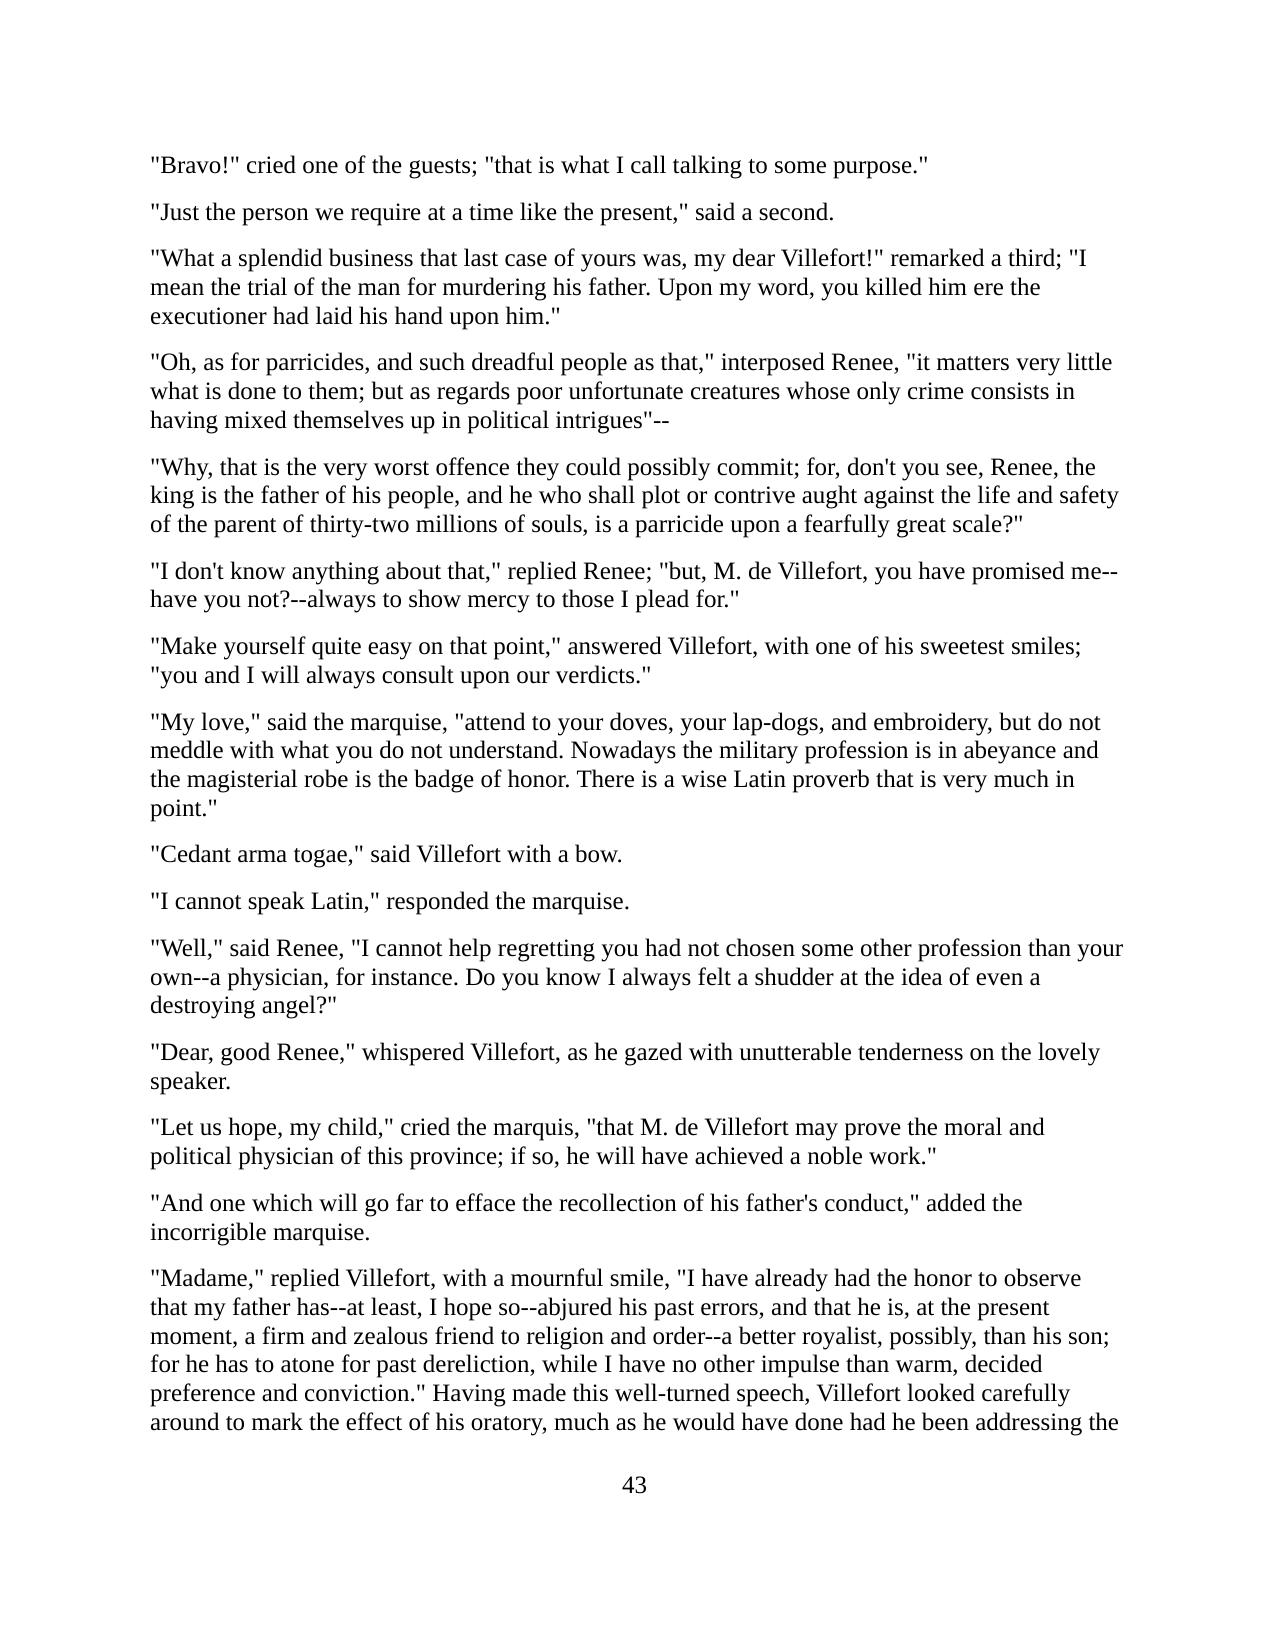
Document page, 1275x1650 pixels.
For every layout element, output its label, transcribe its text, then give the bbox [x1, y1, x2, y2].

text "Dear, good Renee," whispered Villefort, as he gazed with unutterable tenderness on the lovely speaker. [150, 1037, 1125, 1094]
text "Oh, as for parricides, and such dreadful people as that," interposed Renee, "it matters very little what is done to them; but as regards poor unfortunate creatures whose only crime consists in having mixed themselves up in political intrigues"-- [150, 347, 1125, 434]
text "Why, that is the very worst offence they could possibly commit; for, don't you see, Renee, the king is the father of his people, and he who shall plot or contrive aught against the life and safety of the parent of thirty-two millions of souls, is a parricide upon a fearfully great scale?" [150, 452, 1125, 538]
text "Make yourself quite easy on that point," answered Villefort, with one of his sweetest smiles; "you and I will always consult upon our verdicts." [150, 631, 1125, 689]
text "I cannot speak Latin," responded the marquise. [150, 886, 1125, 915]
text "Madame," replied Villefort, with a mournful smile, "I have already had the honor to observe that my father has--at least, I hope so--abjured his past errors, and that he is, at the present moment, a firm and zealous friend to religion and order--a better royalist, possibly, than his son; for he has to atone for past dereliction, while I have no other impulse than warm, decided preference and conviction." Having made this well-turned speech, Villefort looked carefully around to mark the effect of his oratory, much as he would have done had he been addressing the [150, 1263, 1125, 1436]
text "I don't know anything about that," replied Renee; "but, M. de Villefort, you have promised me--have you not?--always to show mercy to those I plead for." [150, 556, 1125, 613]
text "Cedant arma togae," said Villefort with a bow. [150, 839, 1125, 868]
text "Let us hope, my child," cried the marquis, "that M. de Villefort may prove the moral and political physician of this province; if so, he will have achieved a noble work." [150, 1112, 1125, 1170]
text "And one which will go far to efface the recollection of his father's conduct," added the incorrigible marquise. [150, 1188, 1125, 1245]
text "Bravo!" cried one of the guests; "that is what I call talking to some purpose." [150, 150, 1125, 179]
text "My love," said the marquise, "attend to your doves, your lap-dogs, and embroidery, but do not meddle with what you do not understand. Nowadays the military profession is in abeyance and the magisterial robe is the badge of honor. There is a wise Latin proverb that is very much in point." [150, 707, 1125, 822]
text "Well," said Renee, "I cannot help regretting you had not chosen some other profession than your own--a physician, for instance. Do you know I always felt a shudder at the idea of even a destroying angel?" [150, 933, 1125, 1019]
text "Just the person we require at a time like the present," said a second. [150, 197, 1125, 225]
text "What a splendid business that last case of yours was, my dear Villefort!" remarked a third; "I mean the trial of the man for murdering his father. Upon my word, you killed him ere the executioner had laid his hand upon him." [150, 243, 1125, 329]
